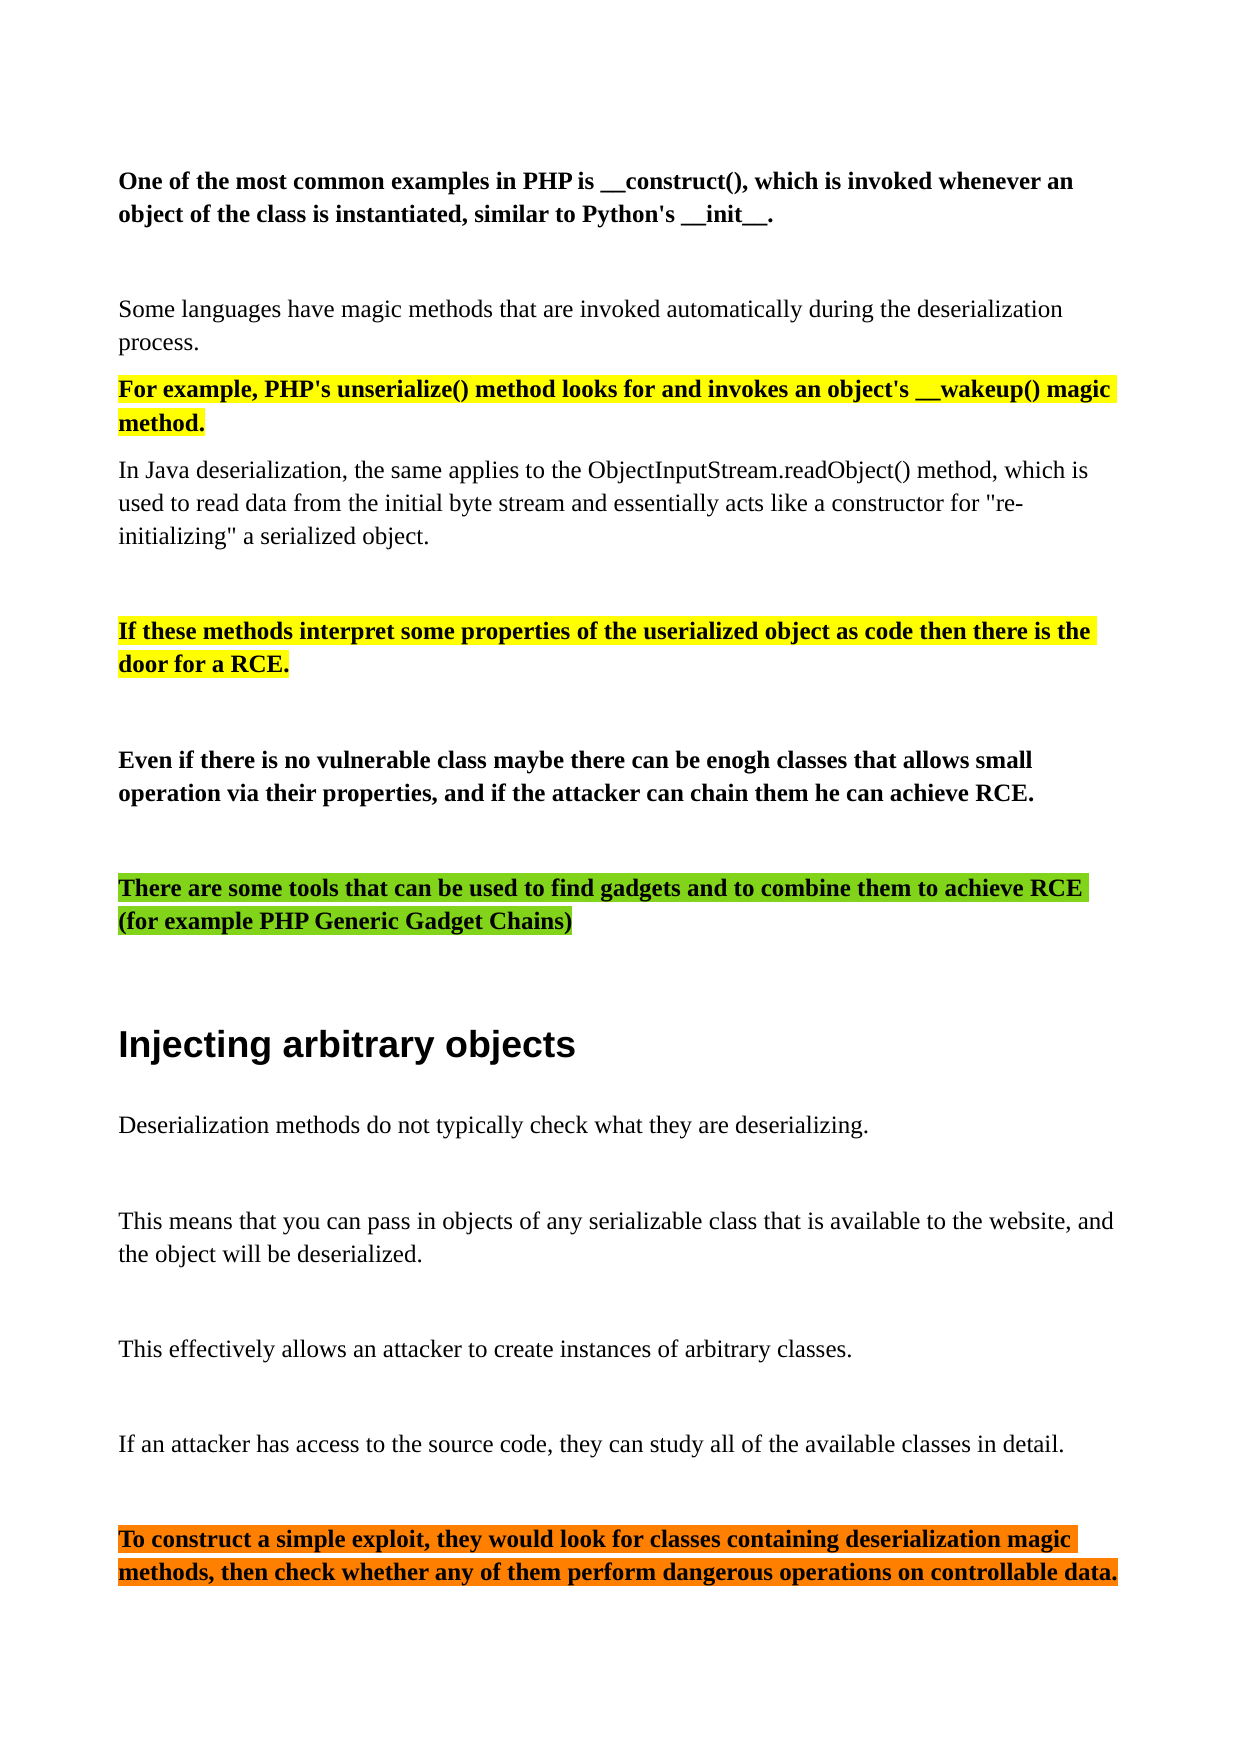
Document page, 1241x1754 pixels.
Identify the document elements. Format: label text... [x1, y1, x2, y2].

text If an attacker has access to the source code, they can study all of the available classes in detail. [118, 1429, 1122, 1458]
text Some languages have magic methods that are invoked automatically during the deserialization process. [118, 294, 1122, 356]
text One of the most common examples in PHP is __construct(), which is invoked whenever an object of the class is instantiated, similar to Python's __init__. [118, 166, 1122, 227]
text In Java deserialization, the same applies to the ObjectInputStream.readObject() method, which is used to read data from the initial byte stream and essentially acts like a constructor for "re-initializing" a serialized object. [118, 455, 1122, 550]
text This effectively allows an attacker to create instances of arbitrary classes. [118, 1334, 1122, 1363]
subtitle Injecting arbitrary objects [118, 1022, 1122, 1065]
text There are some tools that can be used to find gadgets and to combine them to achieve RCE (for example PHP Generic Gadget Chains) [118, 873, 1122, 935]
text Even if there is no vulnerable class maybe there can be enogh classes that allows small operation via their properties, and if the attacker can chain them he can achieve RCE. [118, 745, 1122, 806]
text Deserialization methods do not typically check what they are deserializing. [118, 1078, 1122, 1139]
text This means that you can pass in objects of any serializable class that is available to the website, and the object will be deserialized. [118, 1206, 1122, 1268]
text If these methods interpret some properties of the userialized object as code then there is the door for a RCE. [118, 616, 1122, 678]
text For example, PHP's unserialize() method looks for and invokes an object's __wakeup() magic method. [118, 374, 1122, 436]
text To construct a simple exploit, they would look for classes containing deserialization magic methods, then check whether any of them perform dangerous operations on controllable data. [118, 1524, 1122, 1586]
